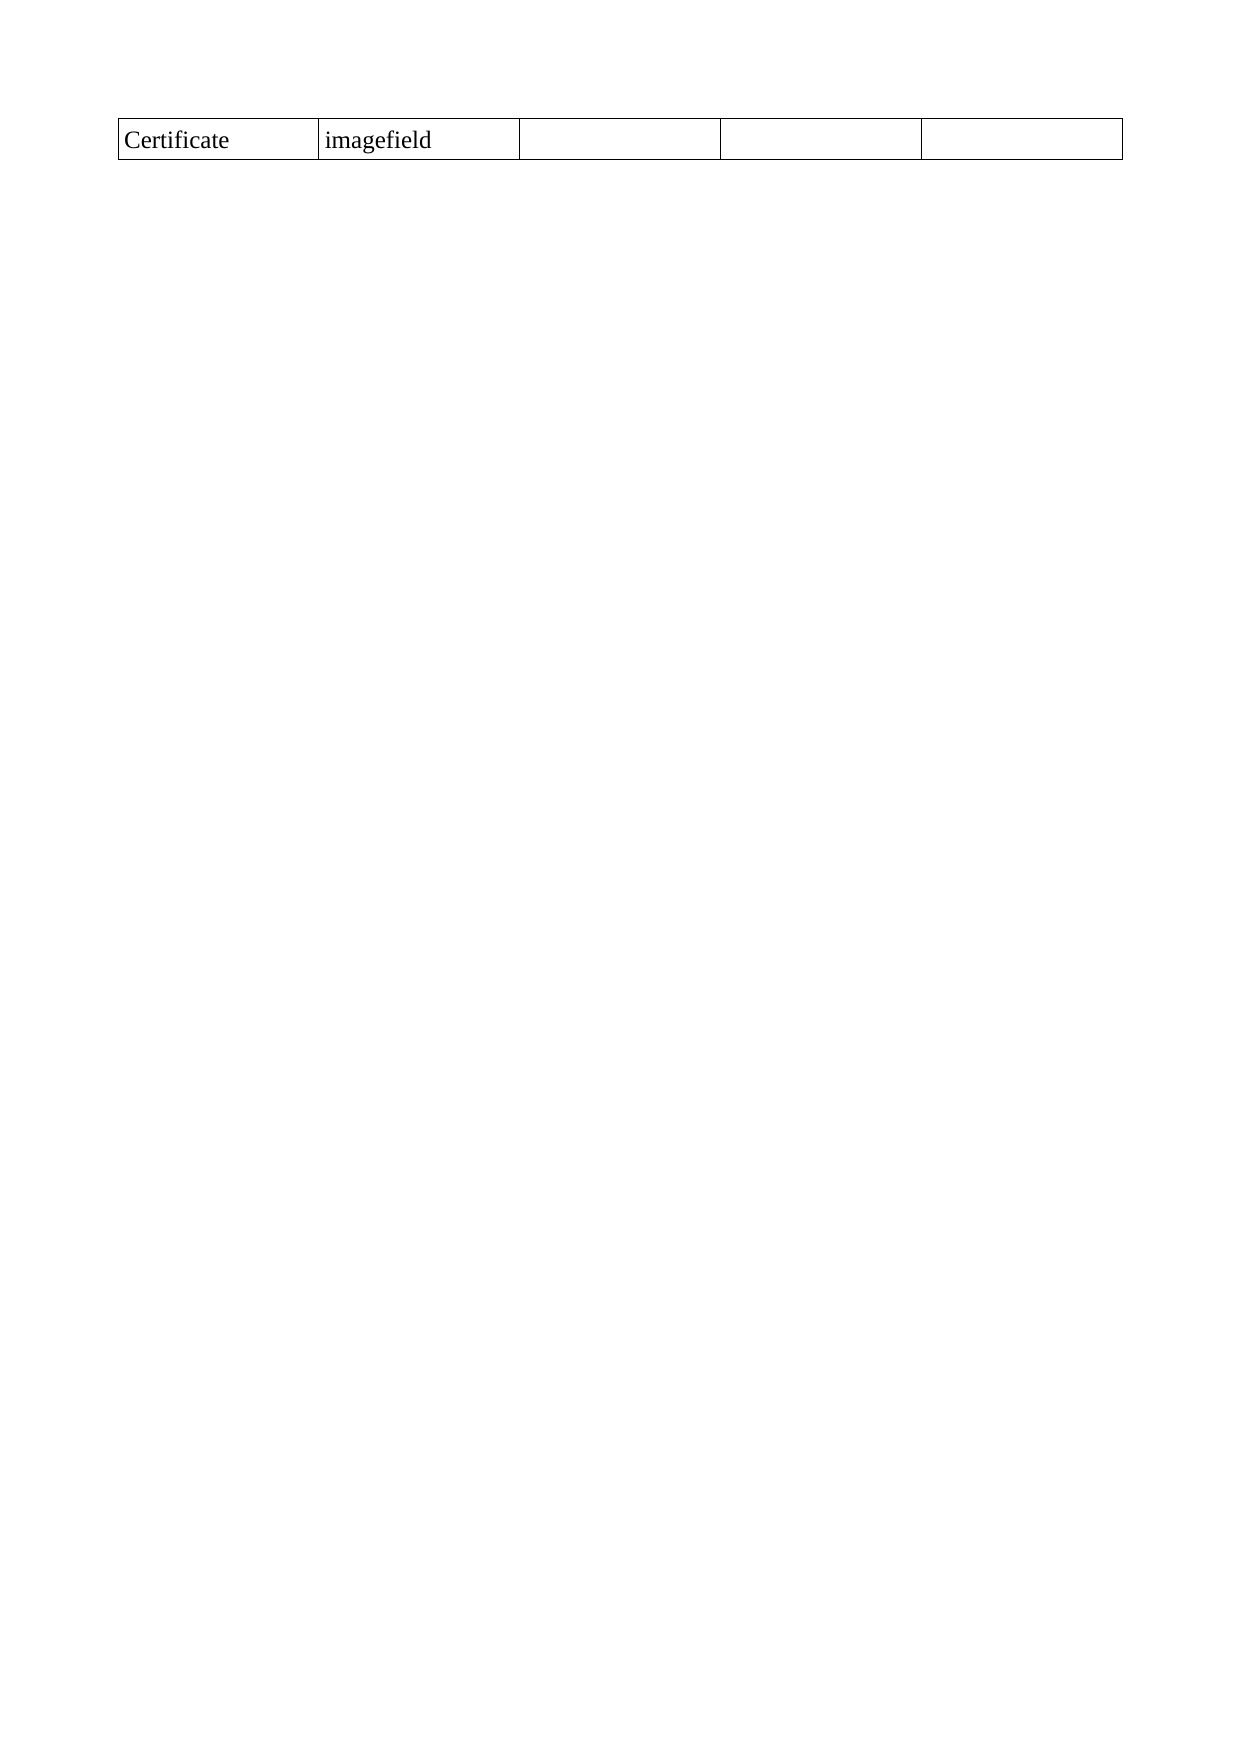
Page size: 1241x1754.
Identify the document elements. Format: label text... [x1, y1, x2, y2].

table_cell [922, 119, 1122, 159]
table_cell [520, 119, 720, 159]
table_cell Certificate [119, 119, 318, 159]
table_cell [721, 119, 921, 159]
table_cell imagefield [319, 119, 519, 159]
